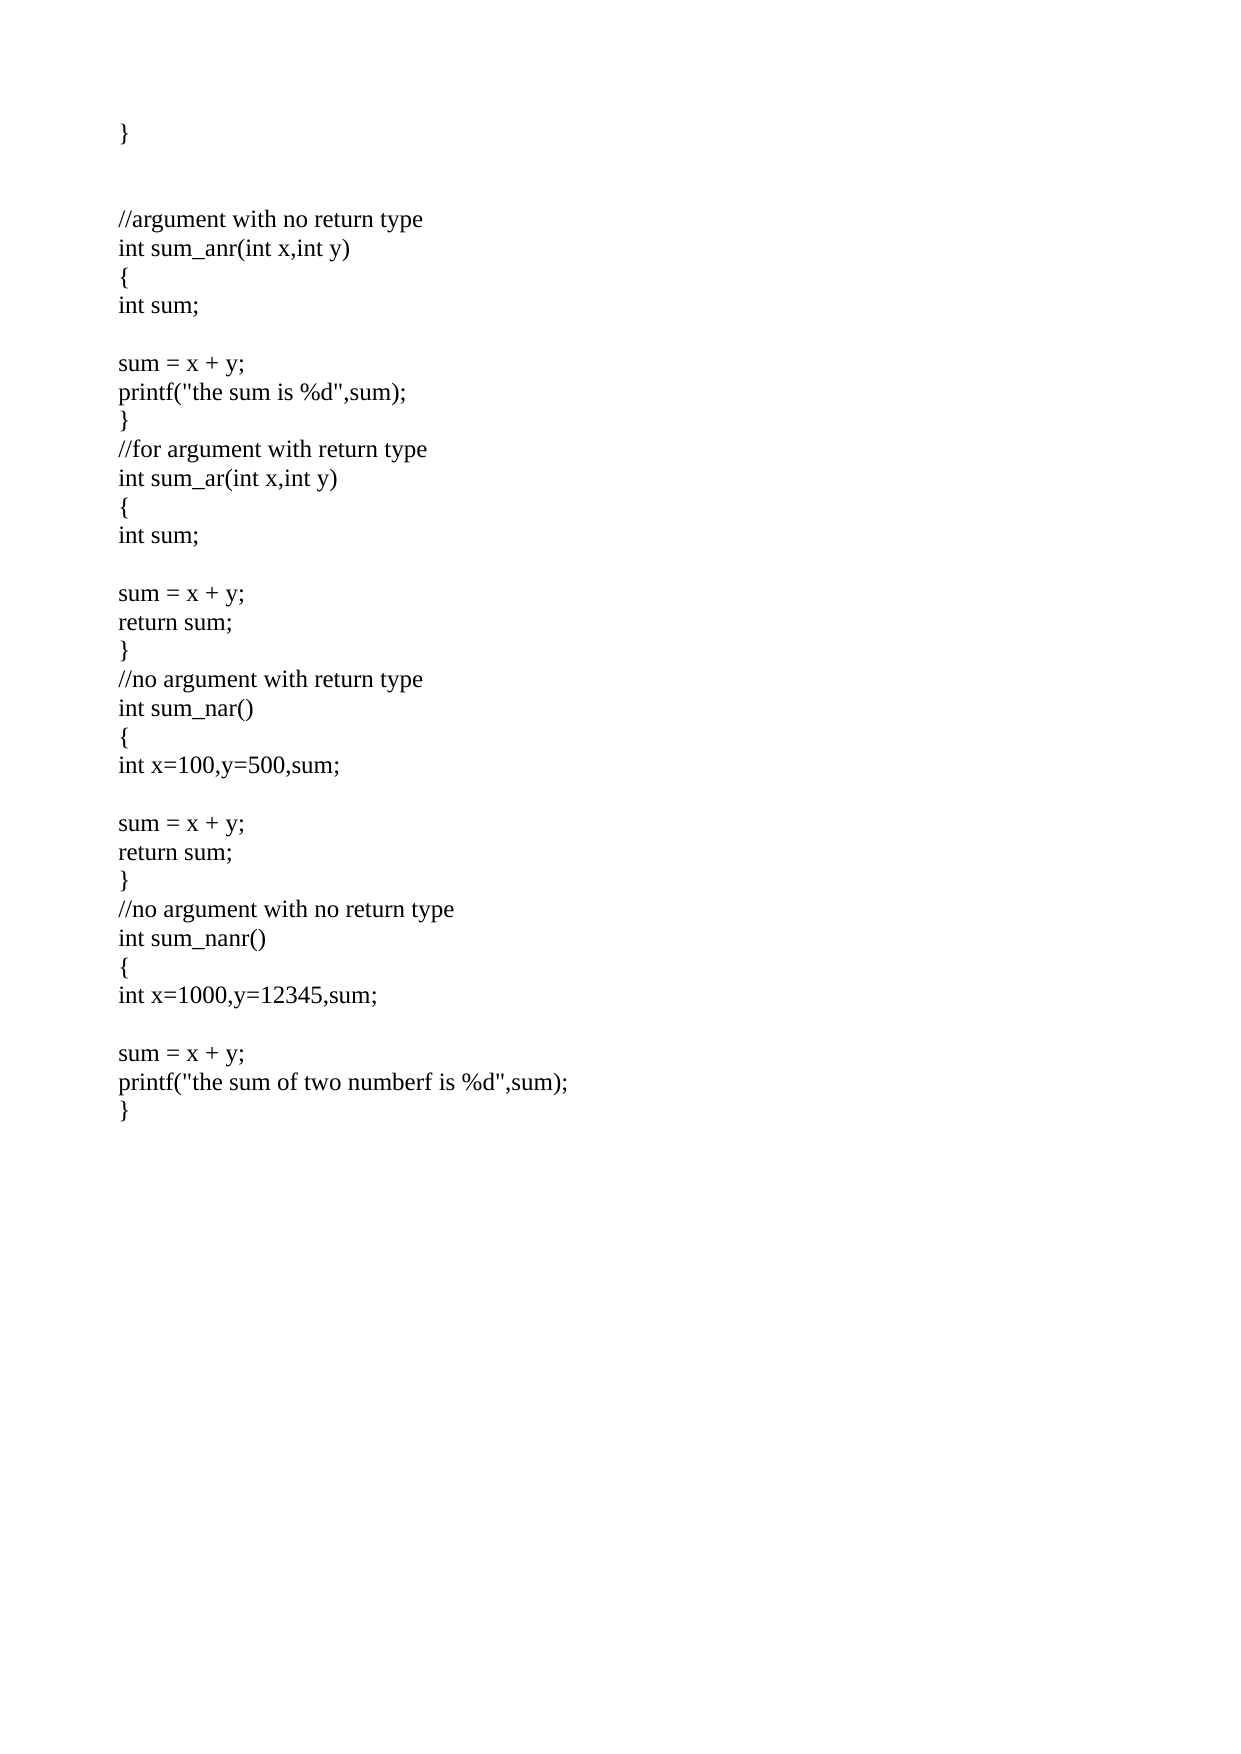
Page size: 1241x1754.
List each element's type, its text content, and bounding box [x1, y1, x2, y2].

text return sum; [118, 837, 1122, 866]
text //argument with no return type [118, 204, 1122, 233]
text } [118, 1096, 1122, 1124]
text { [118, 492, 1122, 521]
text //for argument with return type [118, 434, 1122, 463]
text } [118, 406, 1122, 434]
text printf("the sum of two numberf is %d",sum); [118, 1067, 1122, 1096]
text int sum_anr(int x,int y) [118, 233, 1122, 262]
text int sum; [118, 291, 1122, 319]
text } [118, 866, 1122, 894]
text printf("the sum is %d",sum); [118, 377, 1122, 406]
text sum = x + y; [118, 808, 1122, 837]
text { [118, 952, 1122, 981]
text int sum; [118, 521, 1122, 549]
text sum = x + y; [118, 1038, 1122, 1067]
text int x=1000,y=12345,sum; [118, 981, 1122, 1009]
text int x=100,y=500,sum; [118, 751, 1122, 779]
text } [118, 118, 1122, 147]
text return sum; [118, 607, 1122, 636]
text //no argument with return type [118, 664, 1122, 693]
text int sum_nar() [118, 693, 1122, 722]
text } [118, 636, 1122, 664]
text int sum_ar(int x,int y) [118, 463, 1122, 492]
text { [118, 722, 1122, 751]
text sum = x + y; [118, 578, 1122, 607]
text int sum_nanr() [118, 923, 1122, 952]
text sum = x + y; [118, 348, 1122, 377]
text { [118, 262, 1122, 291]
text //no argument with no return type [118, 894, 1122, 923]
